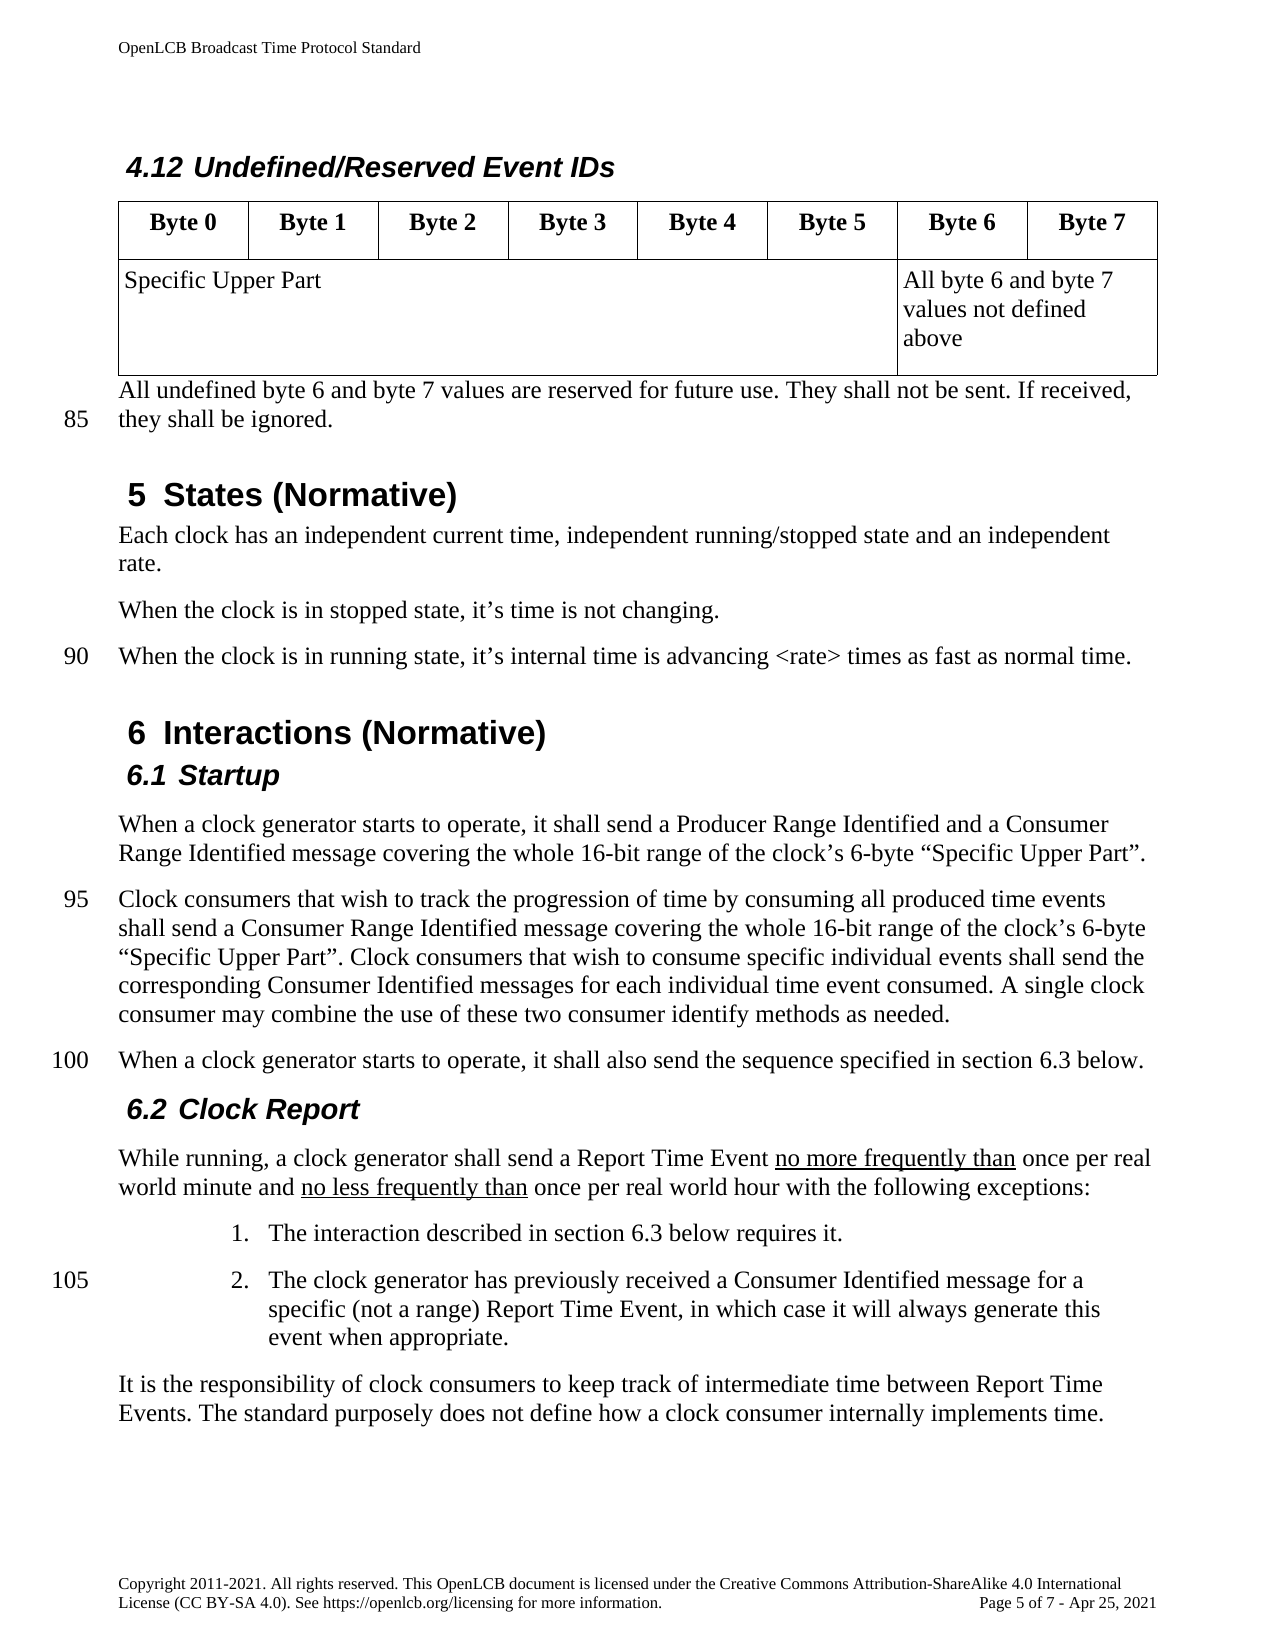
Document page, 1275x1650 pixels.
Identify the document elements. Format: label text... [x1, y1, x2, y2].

table_header Byte 2 [379, 202, 508, 259]
table_header Byte 3 [509, 202, 637, 259]
list The clock generator has previously received a Consumer Identified message for a specific (not a range) Report Time Event, in which case it will always generate this event when appropriate. [231, 1265, 1157, 1351]
text When the clock is in running state, it’s internal time is advancing <rate> times as fast as normal time. [118, 641, 1157, 670]
text When the clock is in stopped state, it’s time is not changing. [118, 595, 1157, 624]
table_header Byte 5 [768, 202, 897, 259]
list The interaction described in section 6.3 below requires it. [231, 1218, 1157, 1247]
text It is the responsibility of clock consumers to keep track of intermediate time between Report Time Events. The standard purposely does not define how a clock consumer internally implements time. [118, 1369, 1157, 1426]
table_header Byte 4 [638, 202, 767, 259]
text All undefined byte 6 and byte 7 values are reserved for future use. They shall not be sent. If received, they shall be ignored. [118, 376, 1157, 432]
text Clock consumers that wish to track the progression of time by consuming all produced time events shall send a Consumer Range Identified message covering the whole 16-bit range of the clock’s 6-byte “Specific Upper Part”. Clock consumers that wish to consume specific individual events shall send the corresponding Consumer Identified messages for each individual time event consumed. A single clock consumer may combine the use of these two consumer identify methods as needed. [118, 884, 1157, 1028]
text While running, a clock generator shall send a Report Time Event no more frequently than once per real world minute and no less frequently than once per real world hour with the following exceptions: [118, 1143, 1157, 1201]
table_header Byte 1 [249, 202, 378, 259]
table_cell All byte 6 and byte 7 values not defined above [898, 260, 1157, 375]
table_header Byte 7 [1028, 202, 1157, 259]
subtitle States (Normative) [118, 475, 1157, 513]
subtitle Startup [118, 758, 1157, 791]
text When a clock generator starts to operate, it shall send a Producer Range Identified and a Consumer Range Identified message covering the whole 16-bit range of the clock’s 6-byte “Specific Upper Part”. [118, 809, 1157, 866]
table_header Byte 6 [898, 202, 1027, 259]
text When a clock generator starts to operate, it shall also send the sequence specified in section 6.3 below. [118, 1046, 1157, 1074]
subtitle Interactions (Normative) [118, 713, 1157, 751]
subtitle Undefined/Reserved Event IDs [118, 150, 1157, 183]
subtitle Clock Report [118, 1092, 1157, 1126]
table_cell Specific Upper Part [119, 260, 897, 375]
table_header Byte 0 [119, 202, 248, 259]
text Each clock has an independent current time, independent running/stopped state and an independent rate. [118, 520, 1157, 577]
